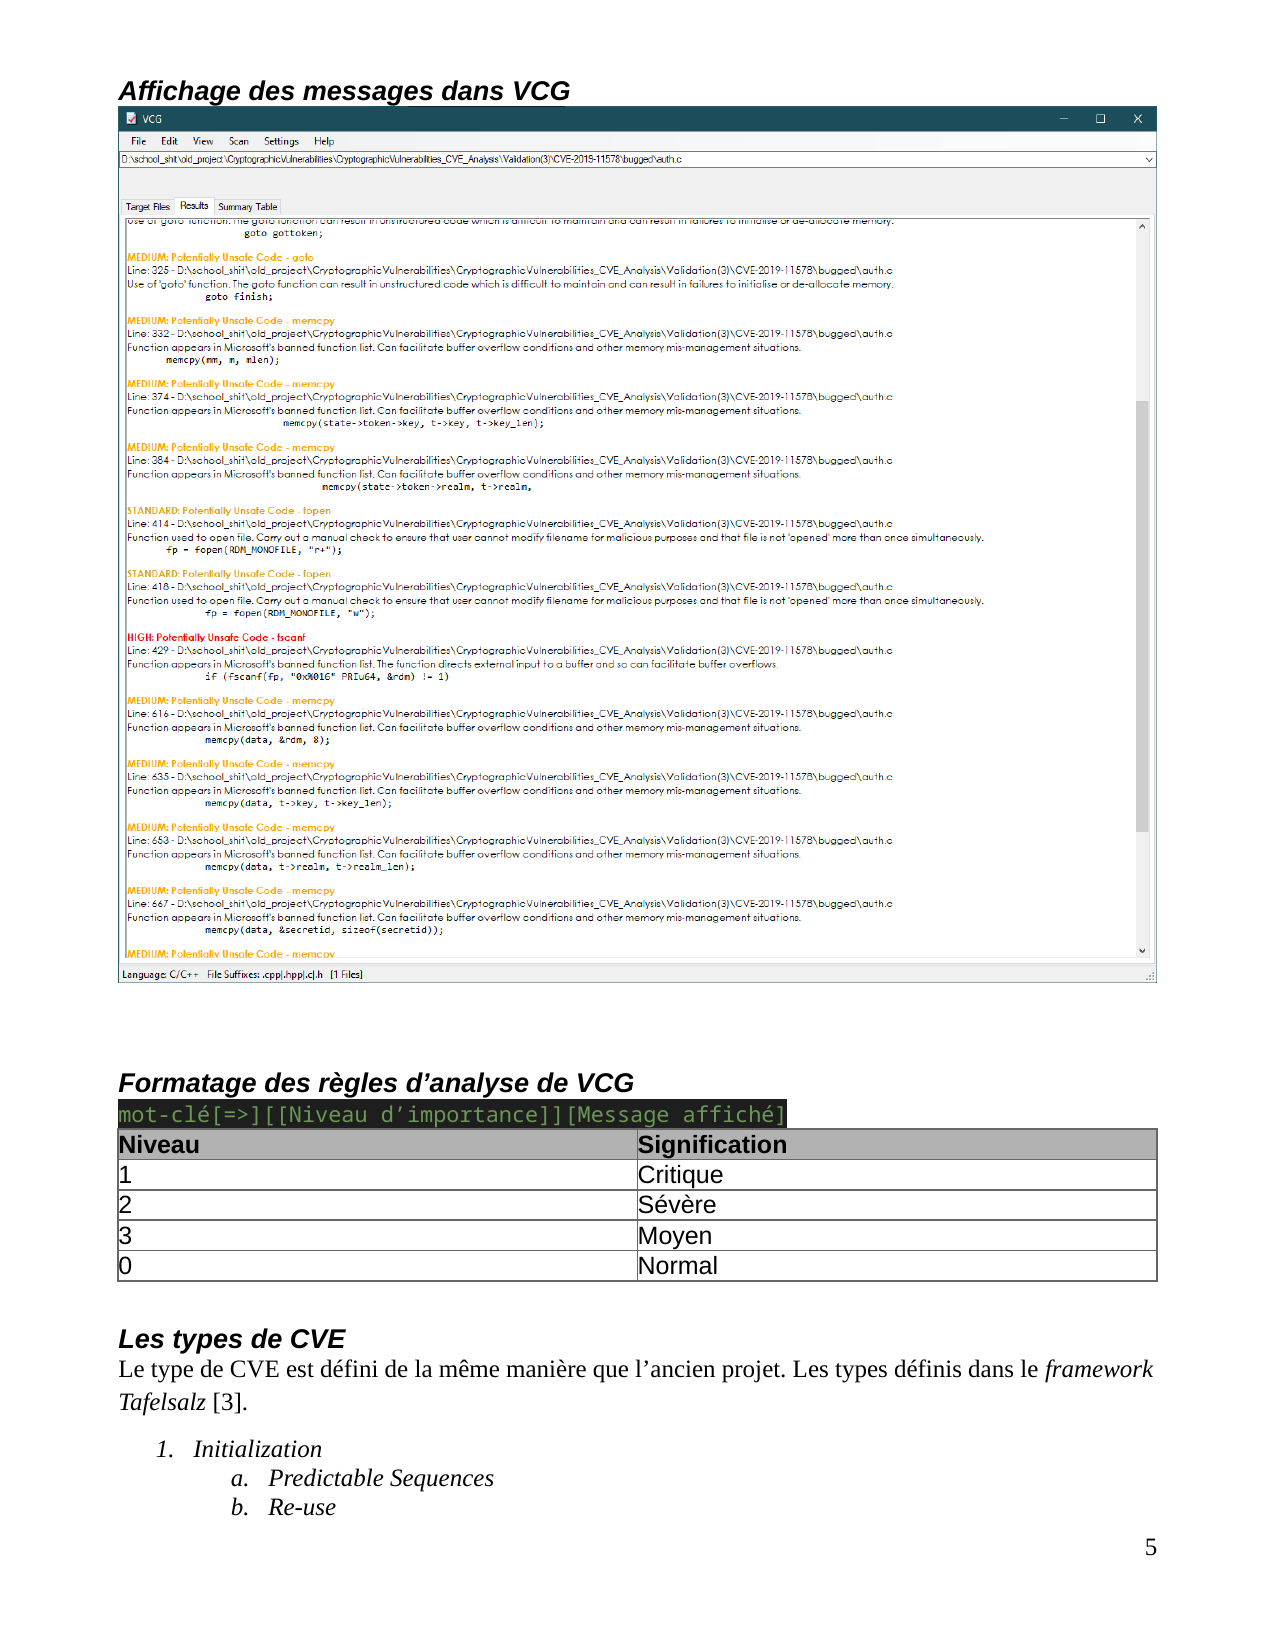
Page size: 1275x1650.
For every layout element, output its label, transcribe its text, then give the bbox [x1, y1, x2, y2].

subtitle Les types de CVE [118, 1323, 1157, 1354]
text Le type de CVE est défini de la même manière que l’ancien projet. Les types définis dans le framework Tafelsalz [3]. [118, 1354, 1157, 1416]
list Re-use [231, 1492, 1157, 1521]
list Predictable Sequences [231, 1463, 1157, 1492]
subtitle Formatage des règles d’analyse de VCG [118, 1067, 1157, 1098]
table_header Niveau [119, 1130, 637, 1159]
table_cell 2 [119, 1191, 637, 1219]
subtitle Affichage des messages dans VCG [118, 75, 1157, 106]
picture [118, 106, 1157, 983]
table_cell 0 [119, 1251, 637, 1280]
list Initialization [156, 1434, 1157, 1463]
table_cell Critique [638, 1160, 1156, 1189]
table_cell Moyen [638, 1221, 1156, 1249]
table_cell 3 [119, 1221, 637, 1249]
table_cell Normal [638, 1251, 1156, 1280]
table_cell Sévère [638, 1191, 1156, 1219]
table_cell 1 [119, 1160, 637, 1189]
text mot-clé[=>][[Niveau d’importance]][Message affiché] [118, 1098, 1157, 1128]
table_header Signification [638, 1130, 1156, 1159]
